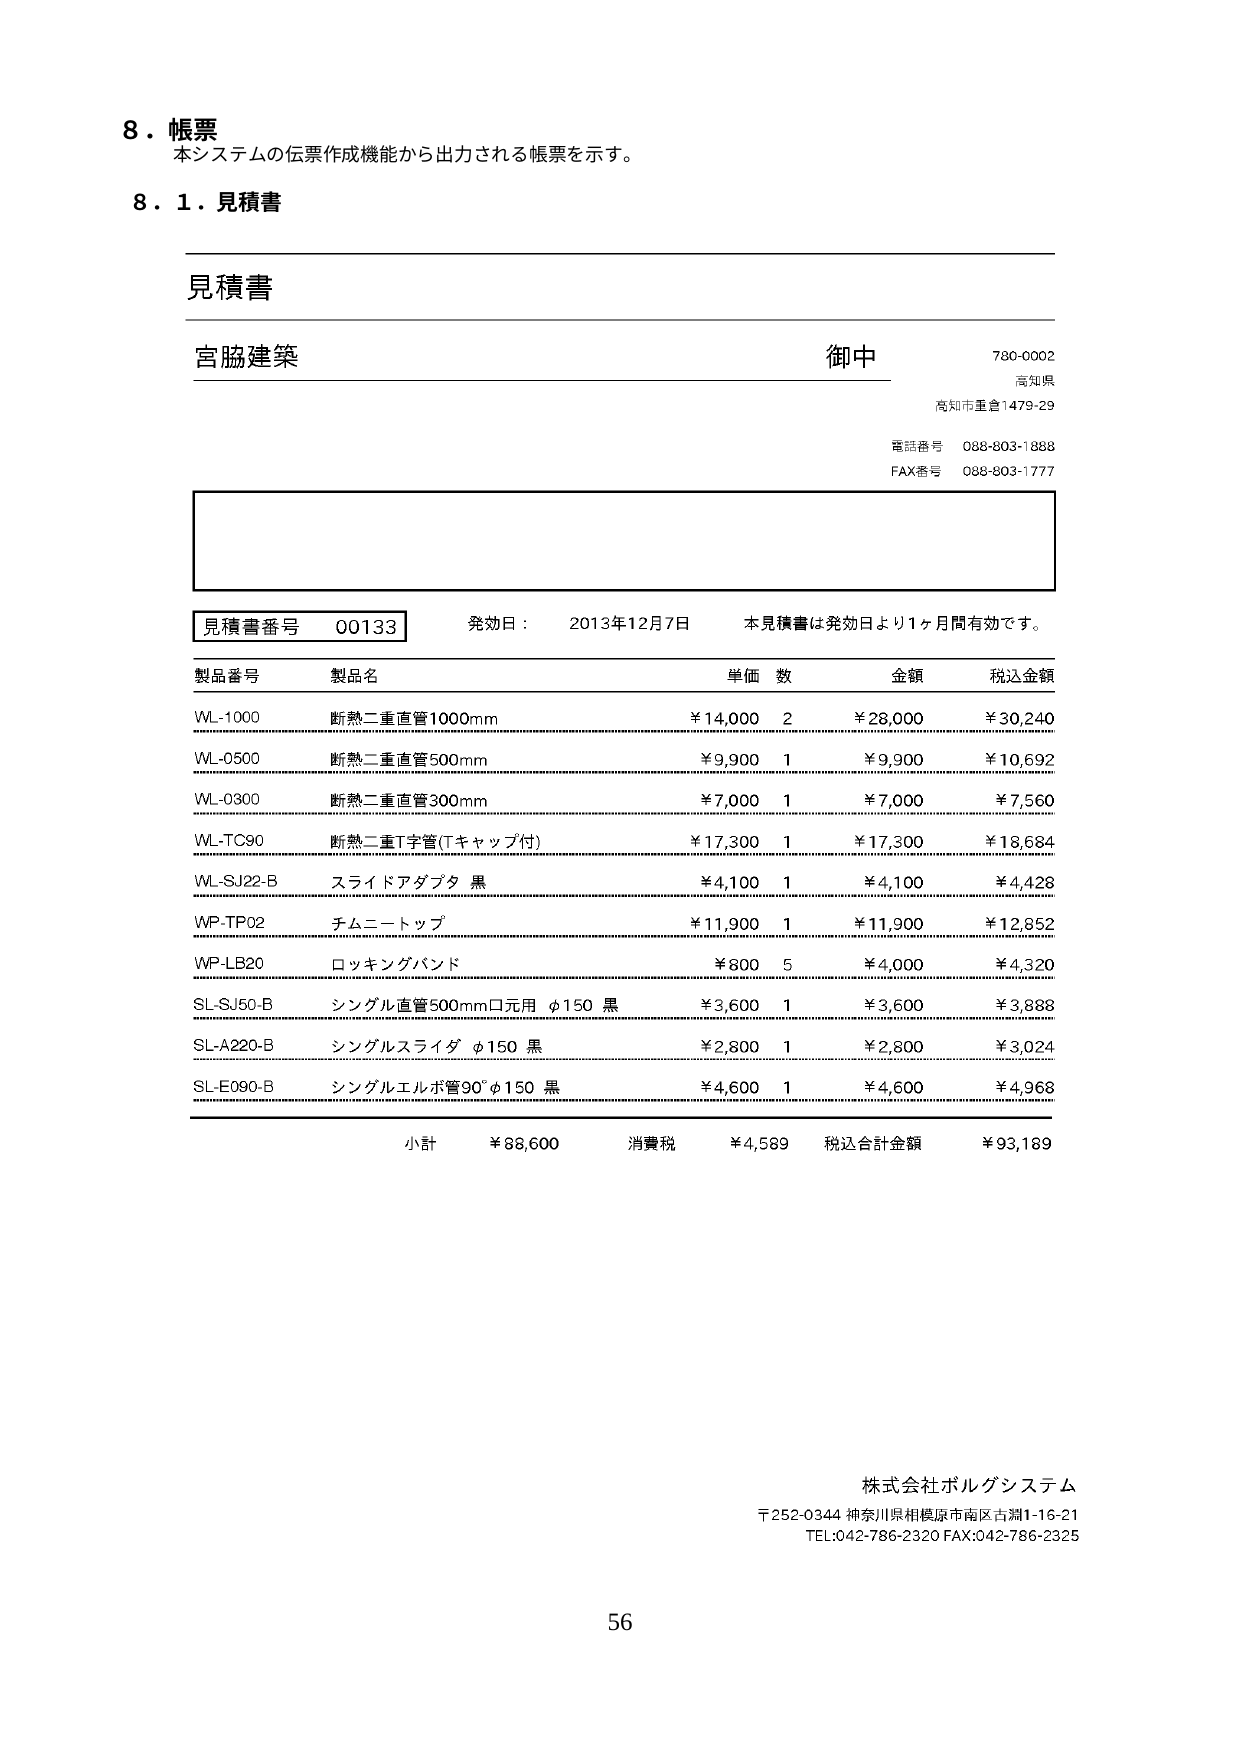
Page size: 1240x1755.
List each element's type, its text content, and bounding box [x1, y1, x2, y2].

text 本システムの伝票作成機能から出力される帳票を示す。 [162, 145, 1121, 165]
text ８．帳票 [118, 118, 1121, 145]
picture [136, 221, 1112, 1602]
text ８．１．見積書 [129, 192, 1121, 215]
